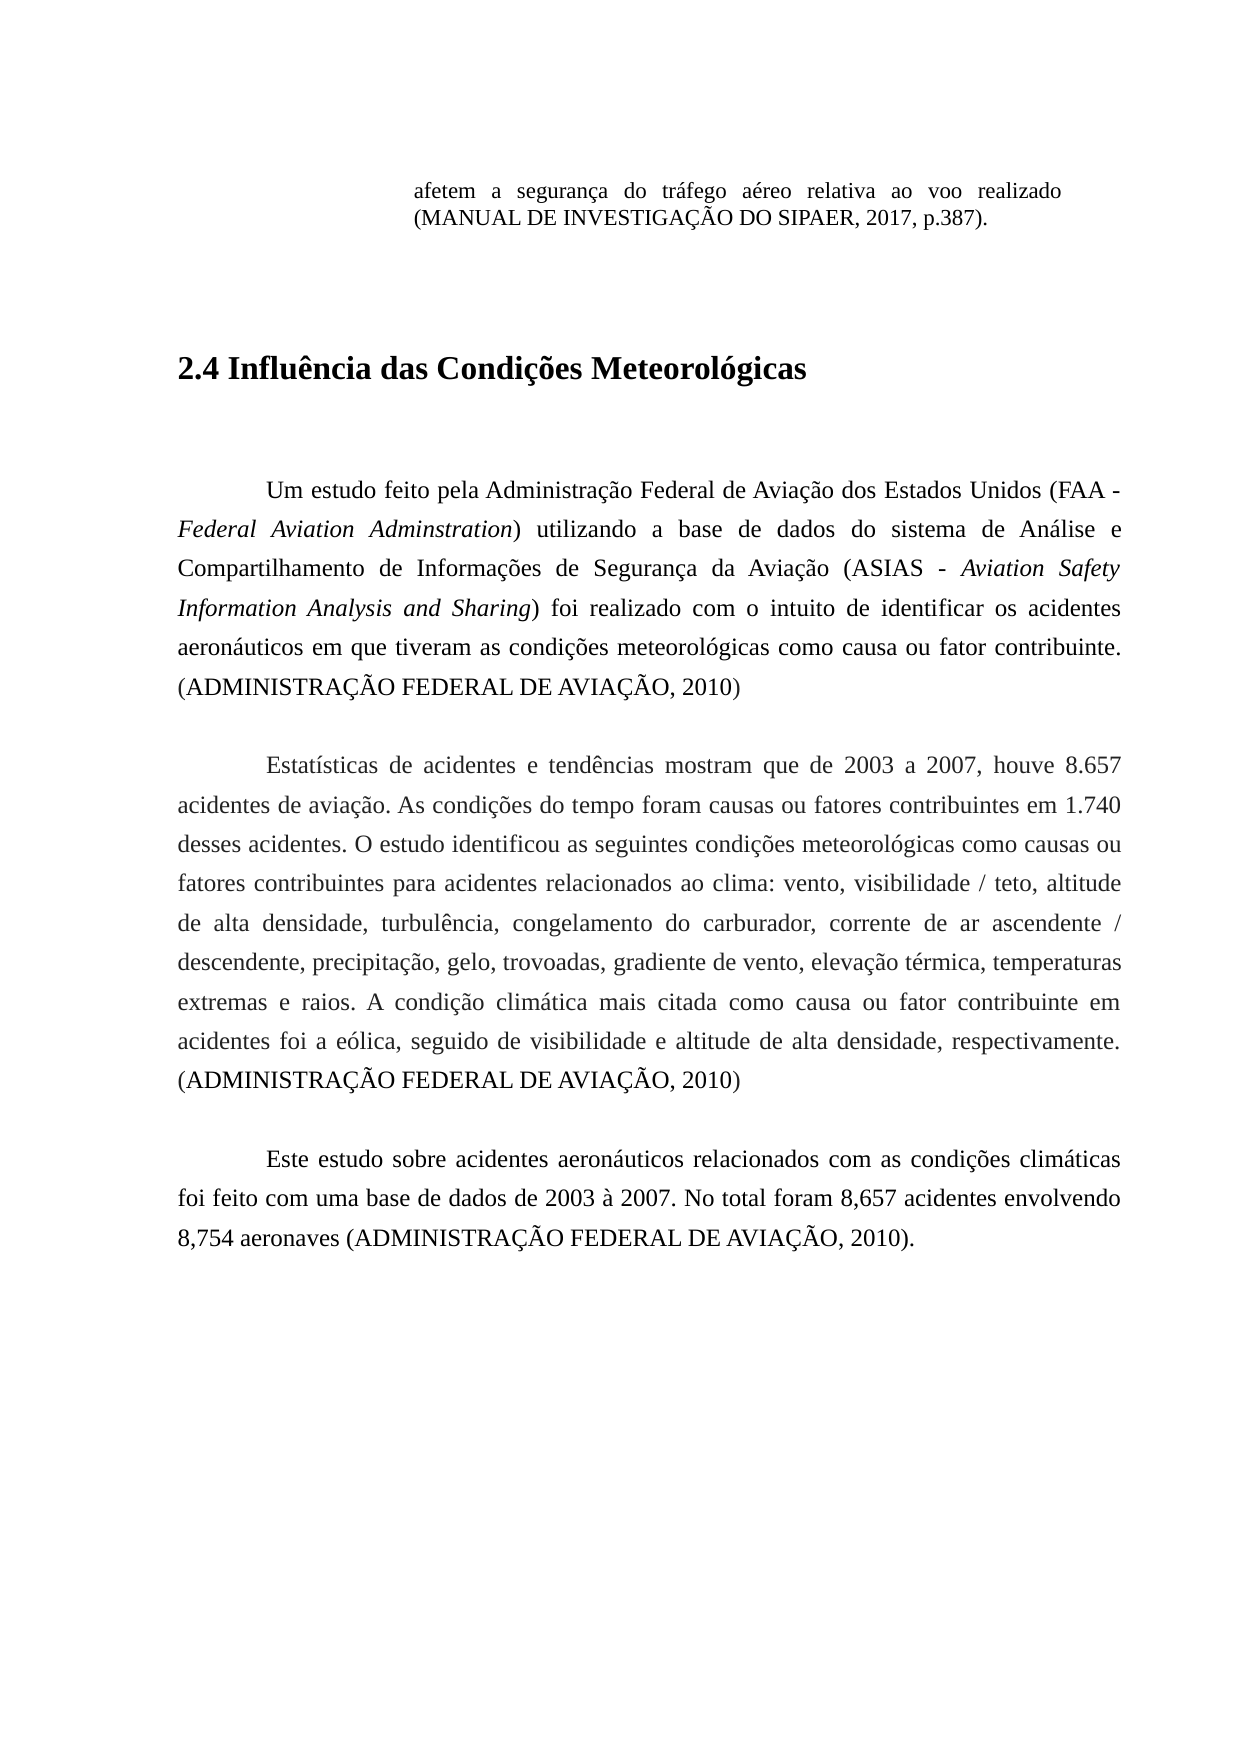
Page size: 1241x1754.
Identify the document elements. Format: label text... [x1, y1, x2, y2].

text Estatísticas de acidentes e tendências mostram que de 2003 a 2007, houve 8.657 acidentes de aviação. As condições do tempo foram causas ou fatores contribuintes em 1.740 desses acidentes. O estudo identificou as seguintes condições meteorológicas como causas ou fatores contribuintes para acidentes relacionados ao clima: vento, visibilidade / teto, altitude de alta densidade, turbulência, congelamento do carburador, corrente de ar ascendente / descendente, precipitação, gelo, trovoadas, gradiente de vento, elevação térmica, temperaturas extremas e raios. A condição climática mais citada como causa ou fator contribuinte em acidentes foi a eólica, seguido de visibilidade e altitude de alta densidade, respectivamente. (ADMINISTRAÇÃO FEDERAL DE AVIAÇÃO, 2010) [177, 750, 1122, 1094]
text Um estudo feito pela Administração Federal de Aviação dos Estados Unidos (FAA - Federal Aviation Adminstration) utilizando a base de dados do sistema de Análise e Compartilhamento de Informações de Segurança da Aviação (ASIAS - Aviation Safety Information Analysis and Sharing) foi realizado com o intuito de identificar os acidentes aeronáuticos em que tiveram as condições meteorológicas como causa ou fator contribuinte. (ADMINISTRAÇÃO FEDERAL DE AVIAÇÃO, 2010) [177, 475, 1122, 700]
subtitle Influência das Condições Meteorológicas [177, 348, 1122, 386]
text afetem a segurança do tráfego aéreo relativa ao voo realizado (MANUAL DE INVESTIGAÇÃO DO SIPAER, 2017, p.387). [413, 177, 1063, 230]
text Este estudo sobre acidentes aeronáuticos relacionados com as condições climáticas foi feito com uma base de dados de 2003 à 2007. No total foram 8,657 acidentes envolvendo 8,754 aeronaves (ADMINISTRAÇÃO FEDERAL DE AVIAÇÃO, 2010). [177, 1144, 1122, 1252]
